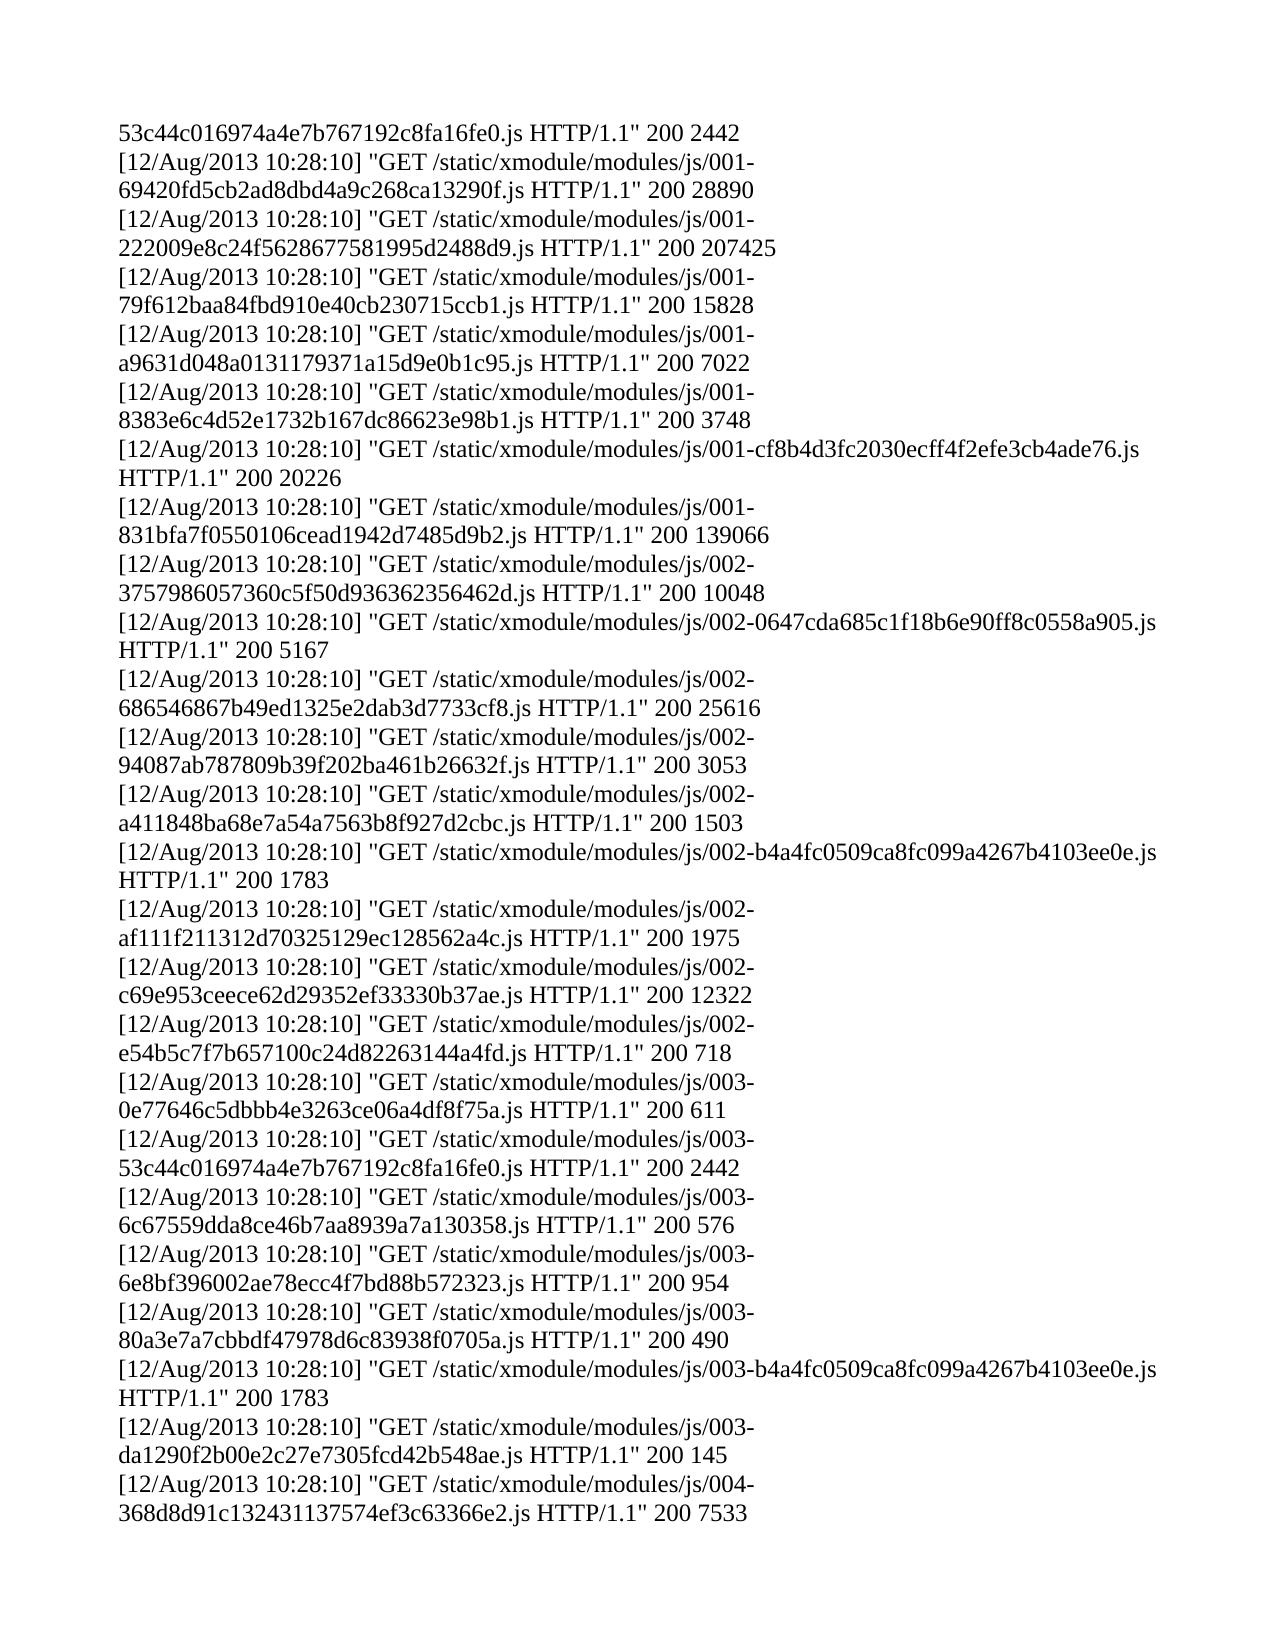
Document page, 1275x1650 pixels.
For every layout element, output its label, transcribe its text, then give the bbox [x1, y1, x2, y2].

text [12/Aug/2013 10:28:10] "GET /static/xmodule/modules/js/003-da1290f2b00e2c27e7305fcd42b548ae.js HTTP/1.1" 200 145 [118, 1412, 1157, 1469]
text [12/Aug/2013 10:28:10] "GET /static/xmodule/modules/js/002-a411848ba68e7a54a7563b8f927d2cbc.js HTTP/1.1" 200 1503 [118, 779, 1157, 837]
text 53c44c016974a4e7b767192c8fa16fe0.js HTTP/1.1" 200 2442 [118, 118, 1157, 147]
text [12/Aug/2013 10:28:10] "GET /static/xmodule/modules/js/001-8383e6c4d52e1732b167dc86623e98b1.js HTTP/1.1" 200 3748 [118, 377, 1157, 434]
text [12/Aug/2013 10:28:10] "GET /static/xmodule/modules/js/002-94087ab787809b39f202ba461b26632f.js HTTP/1.1" 200 3053 [118, 722, 1157, 779]
text [12/Aug/2013 10:28:10] "GET /static/xmodule/modules/js/003-6e8bf396002ae78ecc4f7bd88b572323.js HTTP/1.1" 200 954 [118, 1239, 1157, 1297]
text [12/Aug/2013 10:28:10] "GET /static/xmodule/modules/js/002-af111f211312d70325129ec128562a4c.js HTTP/1.1" 200 1975 [118, 894, 1157, 952]
text [12/Aug/2013 10:28:10] "GET /static/xmodule/modules/js/004-368d8d91c132431137574ef3c63366e2.js HTTP/1.1" 200 7533 [118, 1469, 1157, 1527]
text [12/Aug/2013 10:28:10] "GET /static/xmodule/modules/js/002-b4a4fc0509ca8fc099a4267b4103ee0e.js HTTP/1.1" 200 1783 [118, 837, 1157, 894]
text [12/Aug/2013 10:28:10] "GET /static/xmodule/modules/js/002-0647cda685c1f18b6e90ff8c0558a905.js HTTP/1.1" 200 5167 [118, 607, 1157, 664]
text [12/Aug/2013 10:28:10] "GET /static/xmodule/modules/js/003-6c67559dda8ce46b7aa8939a7a130358.js HTTP/1.1" 200 576 [118, 1182, 1157, 1239]
text [12/Aug/2013 10:28:10] "GET /static/xmodule/modules/js/003-53c44c016974a4e7b767192c8fa16fe0.js HTTP/1.1" 200 2442 [118, 1124, 1157, 1182]
text [12/Aug/2013 10:28:10] "GET /static/xmodule/modules/js/001-a9631d048a0131179371a15d9e0b1c95.js HTTP/1.1" 200 7022 [118, 319, 1157, 377]
text [12/Aug/2013 10:28:10] "GET /static/xmodule/modules/js/002-c69e953ceece62d29352ef33330b37ae.js HTTP/1.1" 200 12322 [118, 952, 1157, 1009]
text [12/Aug/2013 10:28:10] "GET /static/xmodule/modules/js/003-b4a4fc0509ca8fc099a4267b4103ee0e.js HTTP/1.1" 200 1783 [118, 1354, 1157, 1412]
text [12/Aug/2013 10:28:10] "GET /static/xmodule/modules/js/003-0e77646c5dbbb4e3263ce06a4df8f75a.js HTTP/1.1" 200 611 [118, 1067, 1157, 1124]
text [12/Aug/2013 10:28:10] "GET /static/xmodule/modules/js/001-cf8b4d3fc2030ecff4f2efe3cb4ade76.js HTTP/1.1" 200 20226 [118, 434, 1157, 492]
text [12/Aug/2013 10:28:10] "GET /static/xmodule/modules/js/002-e54b5c7f7b657100c24d82263144a4fd.js HTTP/1.1" 200 718 [118, 1009, 1157, 1067]
text [12/Aug/2013 10:28:10] "GET /static/xmodule/modules/js/001-69420fd5cb2ad8dbd4a9c268ca13290f.js HTTP/1.1" 200 28890 [118, 147, 1157, 204]
text [12/Aug/2013 10:28:10] "GET /static/xmodule/modules/js/001-79f612baa84fbd910e40cb230715ccb1.js HTTP/1.1" 200 15828 [118, 262, 1157, 319]
text [12/Aug/2013 10:28:10] "GET /static/xmodule/modules/js/002-686546867b49ed1325e2dab3d7733cf8.js HTTP/1.1" 200 25616 [118, 664, 1157, 722]
text [12/Aug/2013 10:28:10] "GET /static/xmodule/modules/js/001-222009e8c24f5628677581995d2488d9.js HTTP/1.1" 200 207425 [118, 204, 1157, 262]
text [12/Aug/2013 10:28:10] "GET /static/xmodule/modules/js/001-831bfa7f0550106cead1942d7485d9b2.js HTTP/1.1" 200 139066 [118, 492, 1157, 549]
text [12/Aug/2013 10:28:10] "GET /static/xmodule/modules/js/002-3757986057360c5f50d936362356462d.js HTTP/1.1" 200 10048 [118, 549, 1157, 607]
text [12/Aug/2013 10:28:10] "GET /static/xmodule/modules/js/003-80a3e7a7cbbdf47978d6c83938f0705a.js HTTP/1.1" 200 490 [118, 1297, 1157, 1354]
